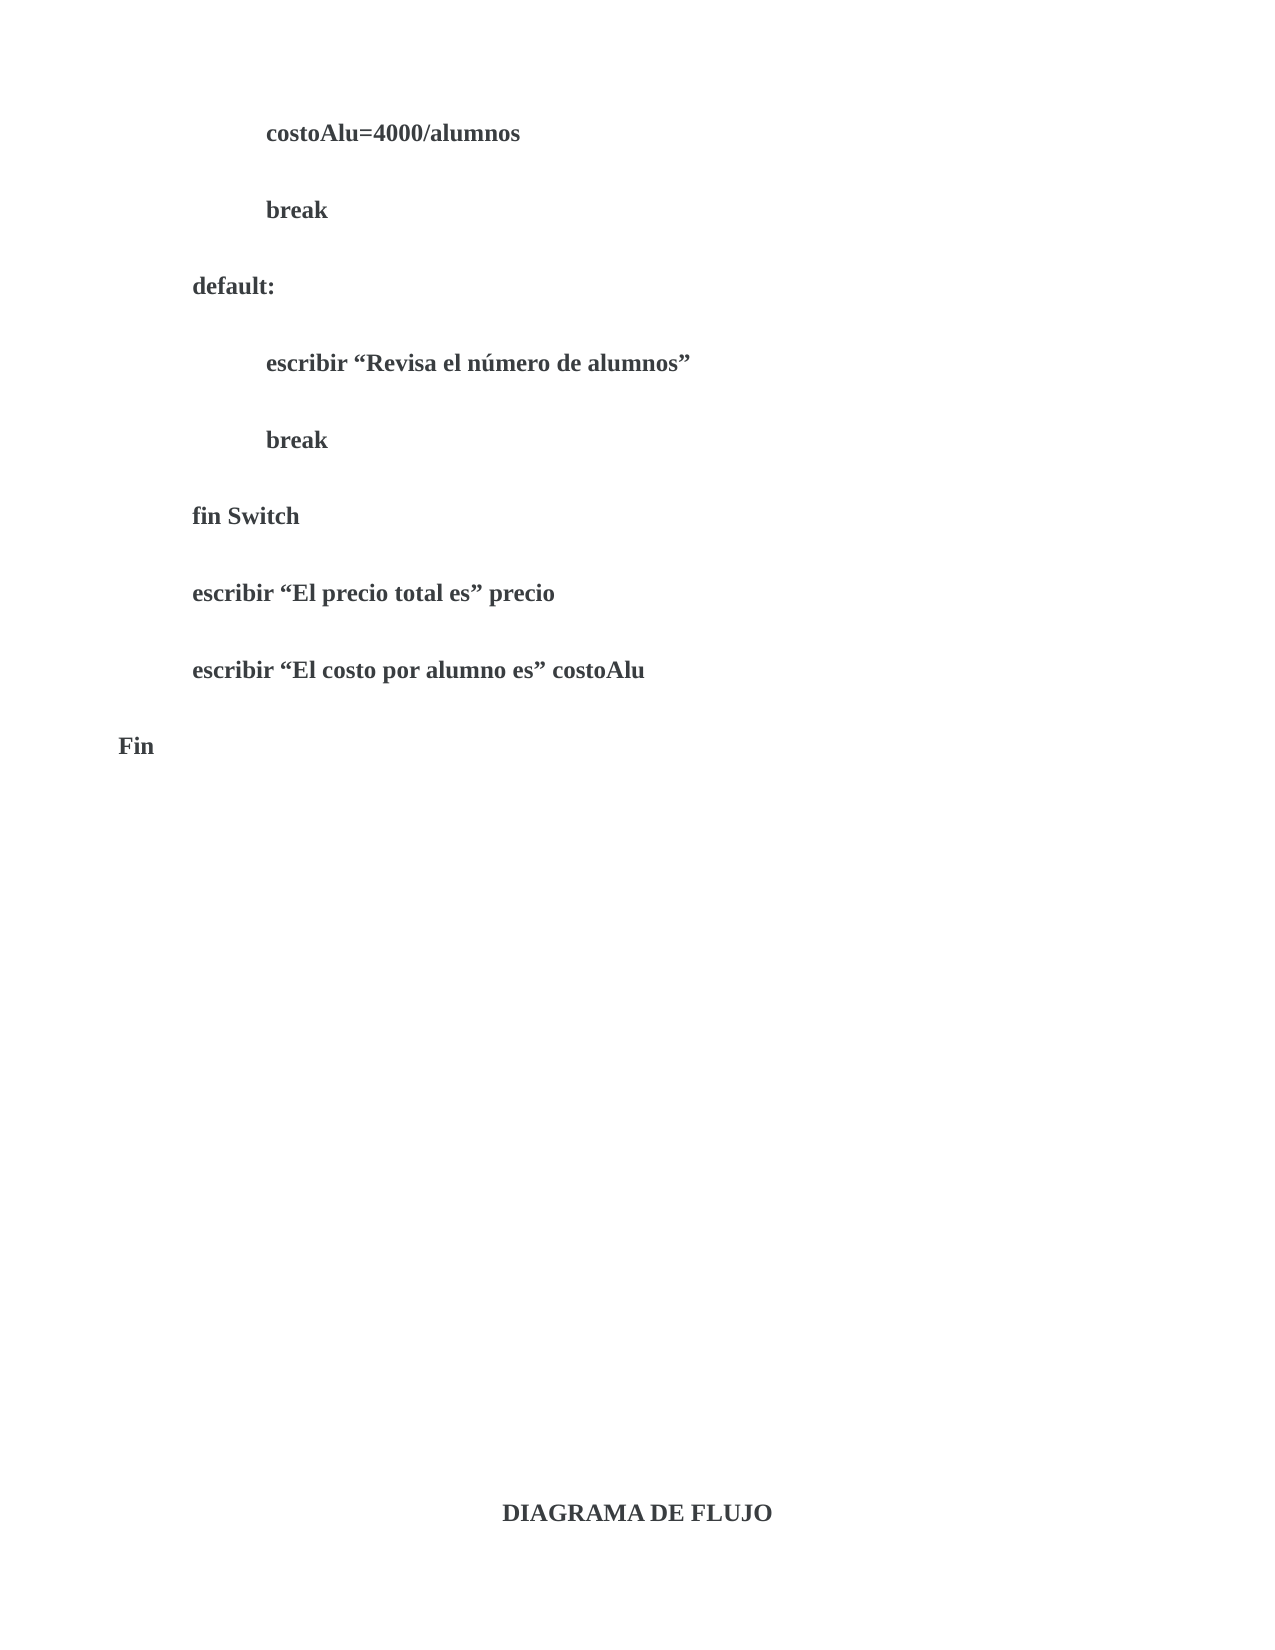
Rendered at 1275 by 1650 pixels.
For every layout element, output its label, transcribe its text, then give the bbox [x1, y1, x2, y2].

text Fin [118, 731, 1157, 760]
text break [118, 425, 1157, 453]
text break [118, 195, 1157, 223]
text escribir “Revisa el número de alumnos” [118, 348, 1157, 377]
text DIAGRAMA DE FLUJO [118, 1498, 1157, 1527]
text default: [118, 271, 1157, 300]
text escribir “El costo por alumno es” costoAlu [118, 655, 1157, 683]
text fin Switch [118, 501, 1157, 530]
text costoAlu=4000/alumnos [118, 118, 1157, 147]
text escribir “El precio total es” precio [118, 578, 1157, 607]
